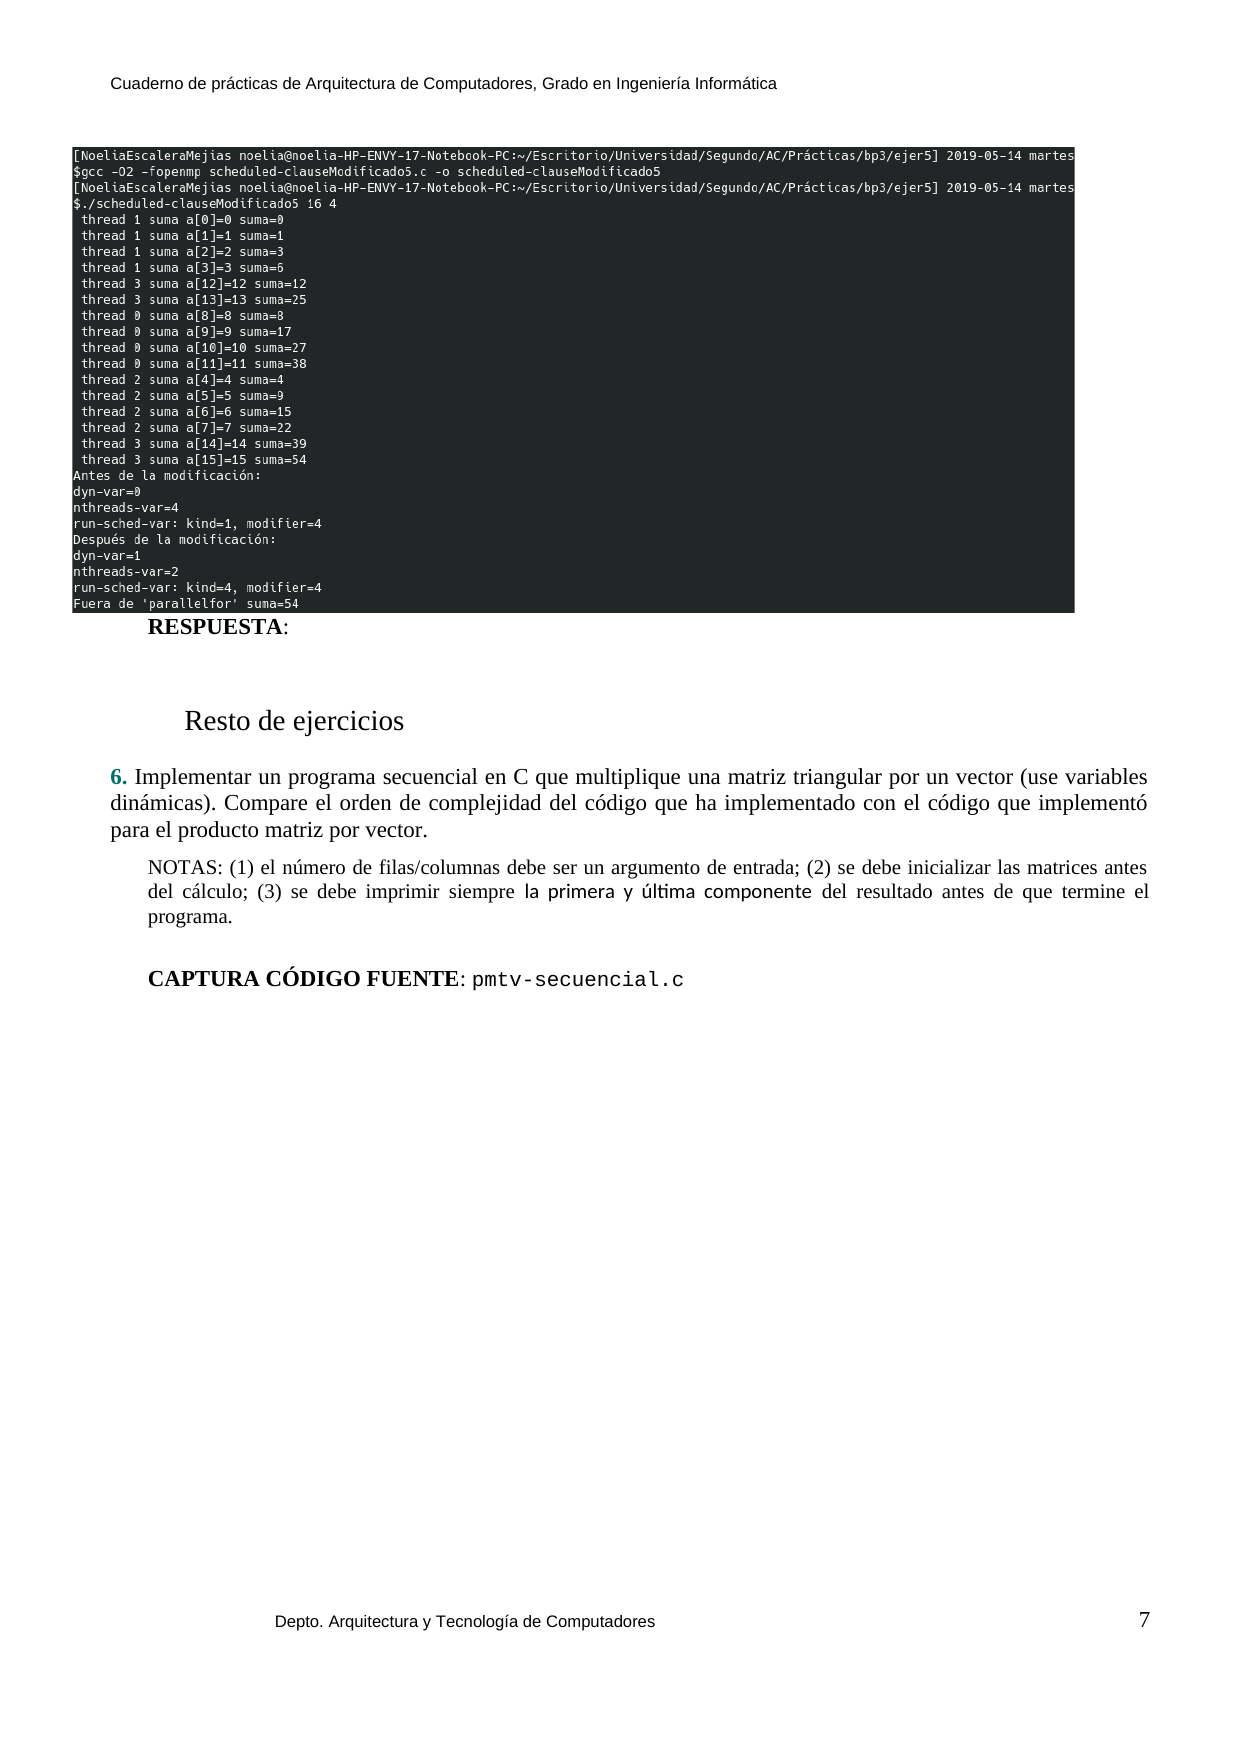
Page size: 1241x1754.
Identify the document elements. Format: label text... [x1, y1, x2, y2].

text CAPTURA CÓDIGO FUENTE: pmtv-secuencial.c [148, 965, 1150, 992]
list NOTAS: (1) el número de filas/columnas debe ser un argumento de entrada; (2) se debe inicializar las matrices antes del cálculo; (3) se debe imprimir siempre la primera y última componente del resultado antes de que termine el programa. [148, 854, 1150, 928]
picture [72, 147, 1075, 613]
list 6. Implementar un programa secuencial en C que multiplique una matriz triangular por un vector (use variables dinámicas). Compare el orden de complejidad del código que ha implementado con el código que implementó para el producto matriz por vector. [110, 763, 1150, 842]
subtitle Resto de ejercicios [148, 703, 1150, 737]
text RESPUESTA: [148, 148, 1150, 639]
